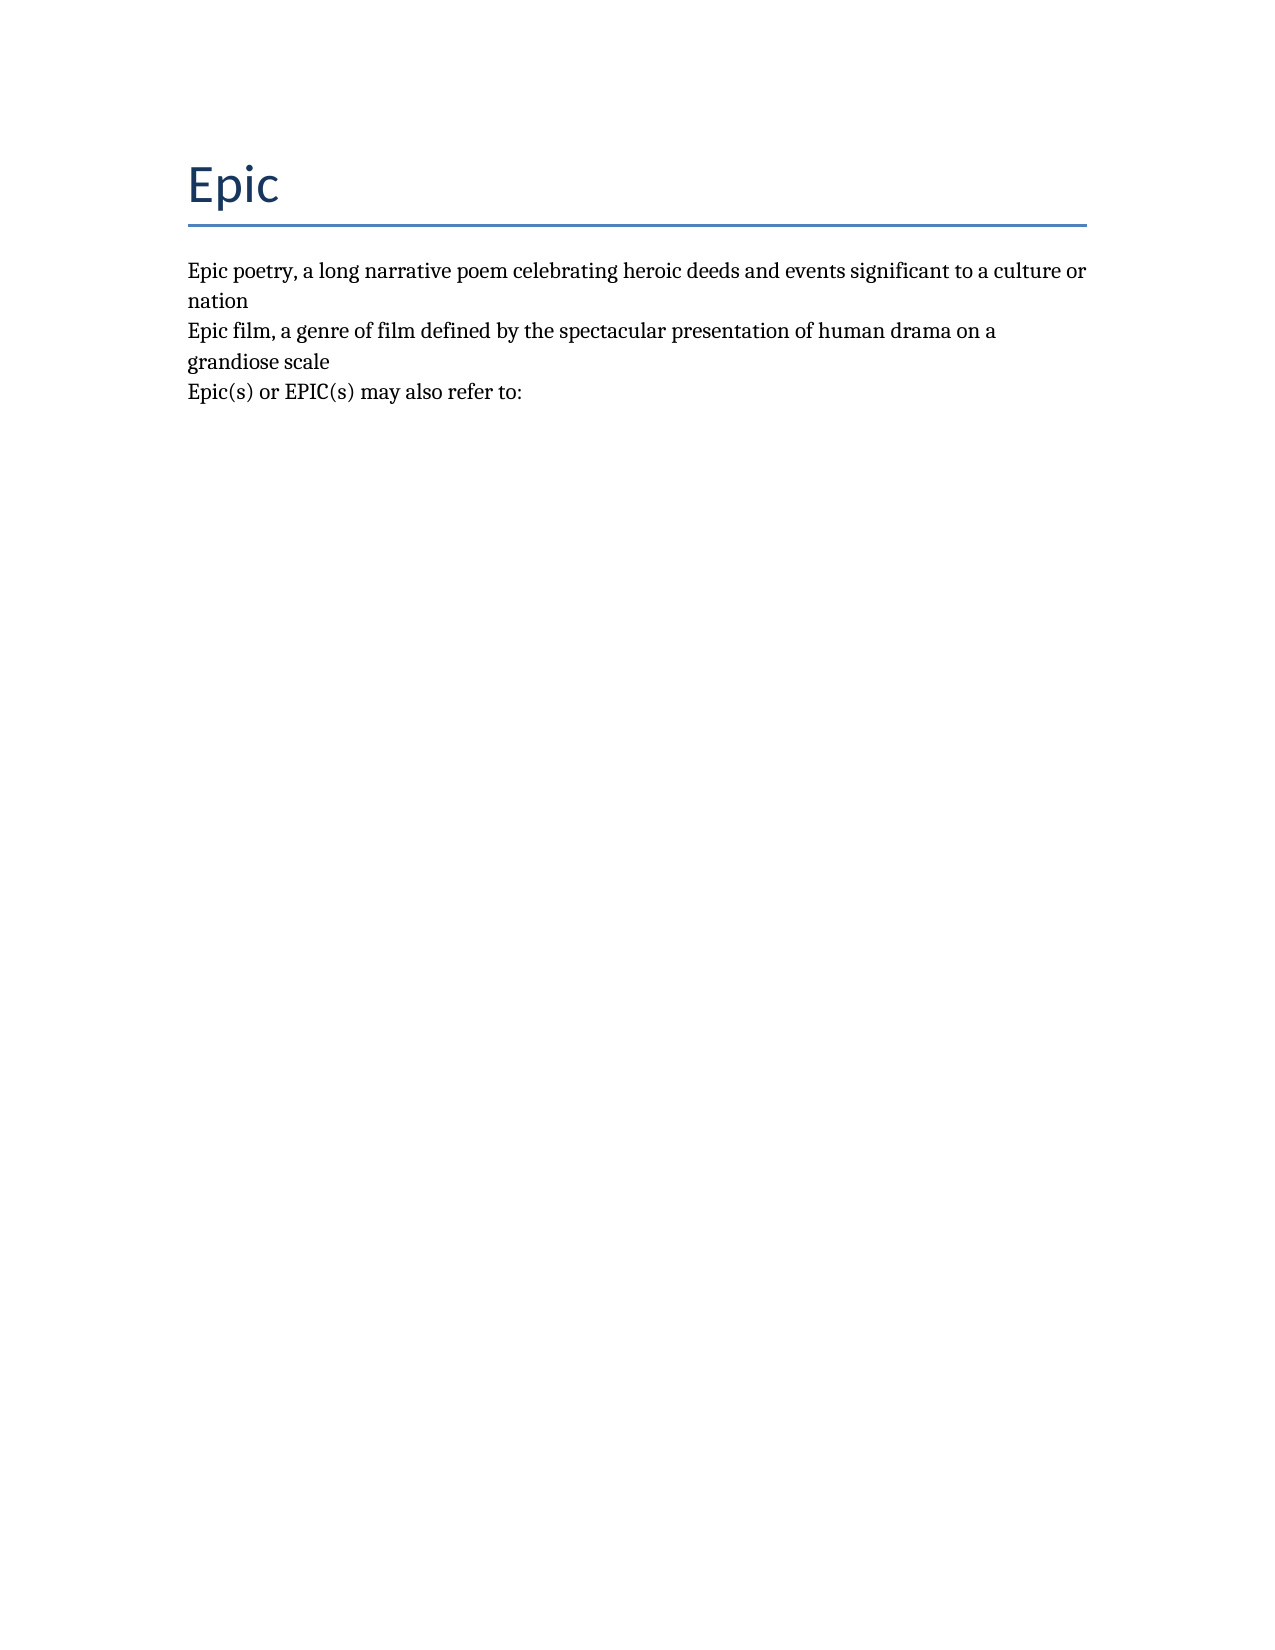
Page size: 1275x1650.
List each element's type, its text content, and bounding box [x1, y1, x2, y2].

title Epic [187, 150, 1087, 227]
text Epic poetry, a long narrative poem celebrating heroic deeds and events significant to a culture or nation Epic film, a genre of film defined by the spectacular presentation of human drama on a grandiose scale Epic(s) or EPIC(s) may also refer to: [187, 258, 1087, 405]
